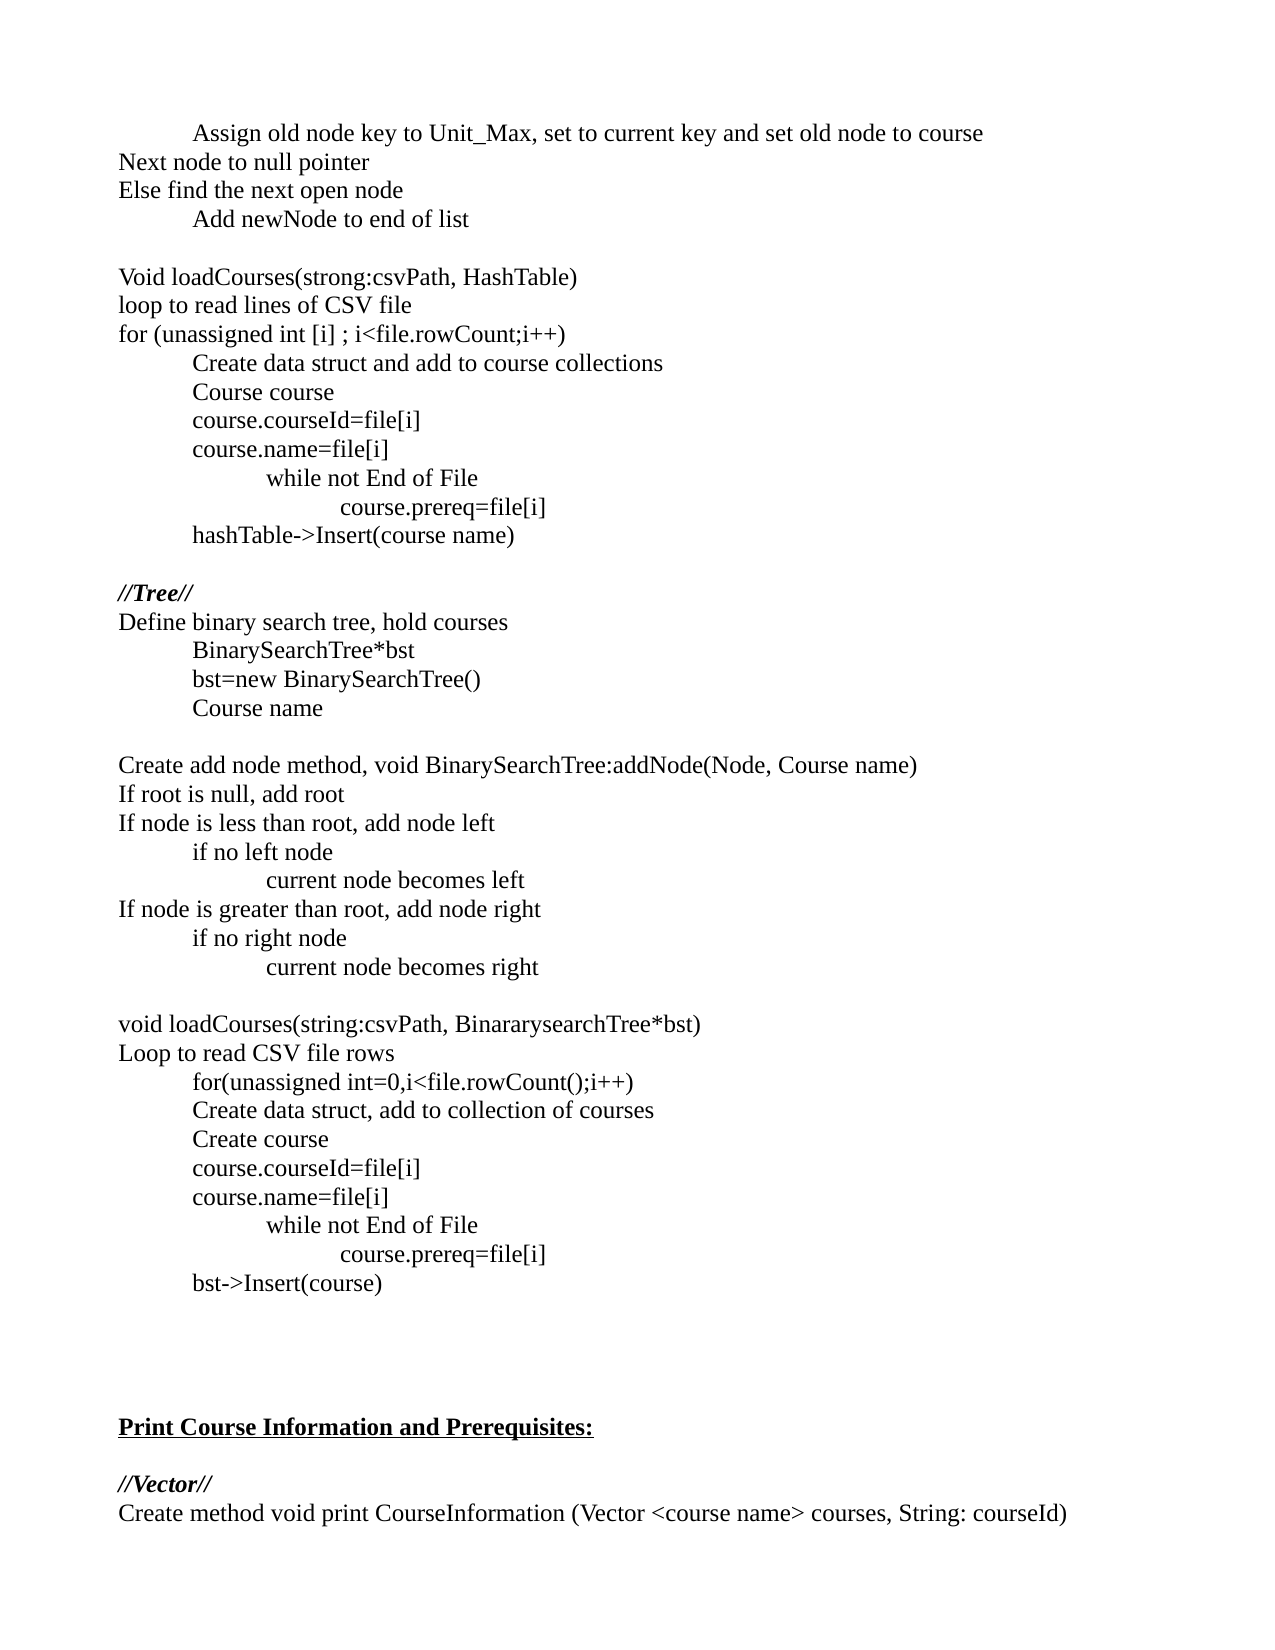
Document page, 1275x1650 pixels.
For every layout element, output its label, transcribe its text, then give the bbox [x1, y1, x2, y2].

text Define binary search tree, hold courses [118, 607, 1157, 636]
text hashTable->Insert(course name) [118, 521, 1157, 549]
text If root is null, add root [118, 779, 1157, 808]
text course.prereq=file[i] [118, 492, 1157, 521]
text //Tree// [118, 578, 1157, 607]
text course.courseId=file[i] [118, 406, 1157, 434]
text Add newNode to end of list [118, 204, 1157, 233]
text If node is greater than root, add node right [118, 894, 1157, 923]
text current node becomes right [118, 952, 1157, 981]
text Create data struct, add to collection of courses [118, 1096, 1157, 1124]
text Create course [118, 1124, 1157, 1153]
text while not End of File [118, 1211, 1157, 1239]
text //Vector// [118, 1469, 1157, 1498]
text Assign old node key to Unit_Max, set to current key and set old node to course [118, 118, 1157, 147]
text Print Course Information and Prerequisites: [118, 1412, 1157, 1441]
text BinarySearchTree*bst [118, 636, 1157, 664]
text If node is less than root, add node left [118, 808, 1157, 837]
text if no right node [118, 923, 1157, 952]
text Next node to null pointer [118, 147, 1157, 176]
text Else find the next open node [118, 176, 1157, 204]
text void loadCourses(string:csvPath, BinararysearchTree*bst) [118, 1009, 1157, 1038]
text Create add node method, void BinarySearchTree:addNode(Node, Course name) [118, 751, 1157, 779]
text bst=new BinarySearchTree() [118, 664, 1157, 693]
text Loop to read CSV file rows [118, 1038, 1157, 1067]
text course.name=file[i] [118, 1182, 1157, 1211]
text Create method void print CourseInformation (Vector <course name> courses, String: courseId) [118, 1498, 1157, 1527]
text Void loadCourses(strong:csvPath, HashTable) [118, 262, 1157, 291]
text while not End of File [118, 463, 1157, 492]
text course.prereq=file[i] [118, 1239, 1157, 1268]
text course.name=file[i] [118, 434, 1157, 463]
text if no left node [118, 837, 1157, 866]
text current node becomes left [118, 866, 1157, 894]
text Course course [118, 377, 1157, 406]
text for (unassigned int [i] ; i<file.rowCount;i++) [118, 319, 1157, 348]
text loop to read lines of CSV file [118, 291, 1157, 319]
text Course name [118, 693, 1157, 722]
text bst->Insert(course) [118, 1268, 1157, 1297]
text for(unassigned int=0,i<file.rowCount();i++) [118, 1067, 1157, 1096]
text Create data struct and add to course collections [118, 348, 1157, 377]
text course.courseId=file[i] [118, 1153, 1157, 1182]
